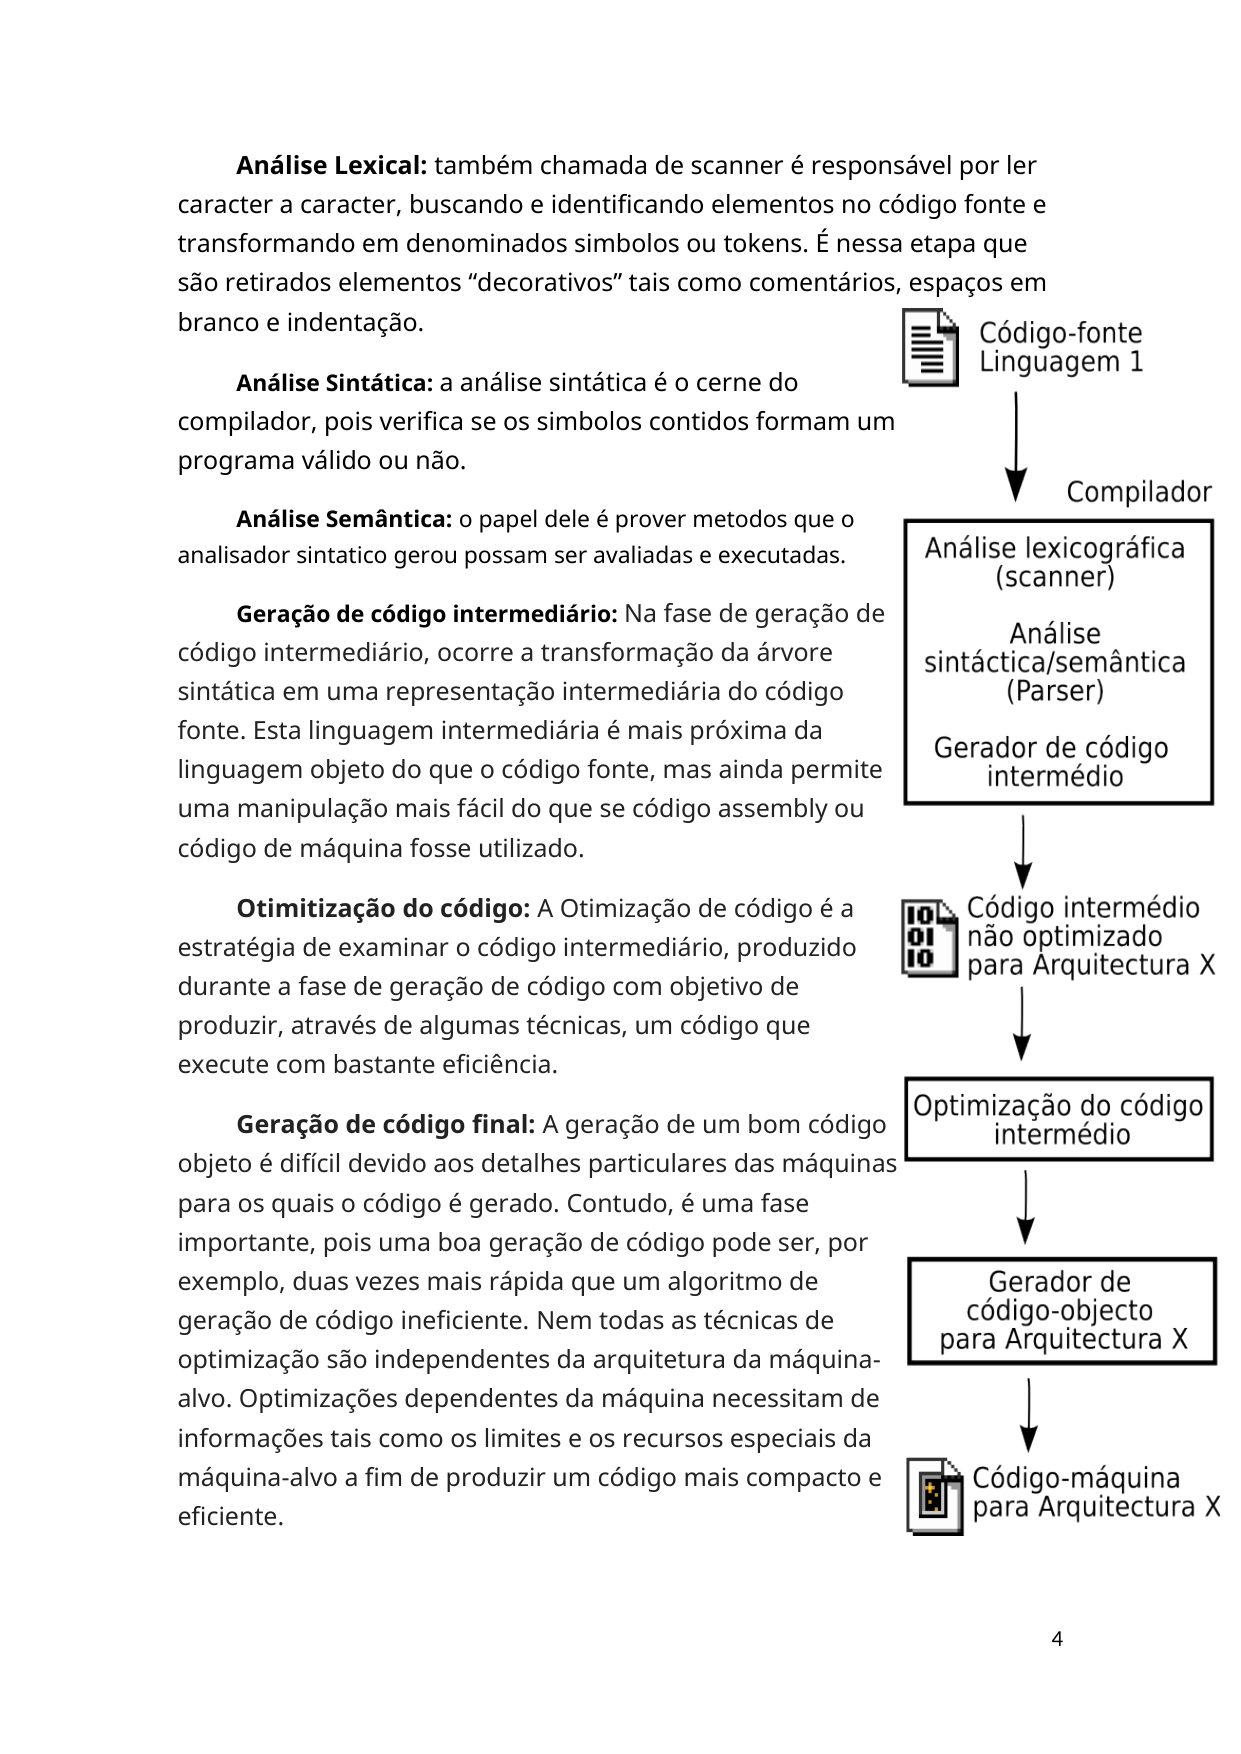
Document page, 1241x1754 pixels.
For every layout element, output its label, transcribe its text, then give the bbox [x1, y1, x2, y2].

text Geração de código final: A geração de um bom código objeto é difícil devido aos detalhes particulares das máquinas para os quais o código é gerado. Contudo, é uma fase importante, pois uma boa geração de código pode ser, por exemplo, duas vezes mais rápida que um algoritmo de geração de código ineficiente. Nem todas as técnicas de optimização são independentes da arquitetura da máquina-alvo. Optimizações dependentes da máquina necessitam de informações tais como os limites e os recursos especiais da máquina-alvo a fim de produzir um código mais compacto e eficiente. [177, 1107, 901, 1533]
text Análise Semântica: o papel dele é prover metodos que o analisador sintatico gerou possam ser avaliadas e executadas. [177, 503, 901, 570]
picture [901, 308, 1221, 1536]
text Análise Lexical: também chamada de scanner é responsável por ler caracter a caracter, buscando e identificando elementos no código fonte e transformando em denominados simbolos ou tokens. É nessa etapa que são retirados elementos “decorativos” tais como comentários, espaços em branco e indentação. [177, 148, 1063, 338]
text Análise Sintática: a análise sintática é o cerne do compilador, pois verifica se os simbolos contidos formam um programa válido ou não. [177, 364, 901, 477]
text Geração de código intermediário: Na fase de geração de código intermediário, ocorre a transformação da árvore sintática em uma representação intermediária do código fonte. Esta linguagem intermediária é mais próxima da linguagem objeto do que o código fonte, mas ainda permite uma manipulação mais fácil do que se código assembly ou código de máquina fosse utilizado. [177, 595, 901, 864]
text Otimitização do código: A Otimização de código é a estratégia de examinar o código intermediário, produzido durante a fase de geração de código com objetivo de produzir, através de algumas técnicas, um código que execute com bastante eficiência. [177, 890, 901, 1081]
